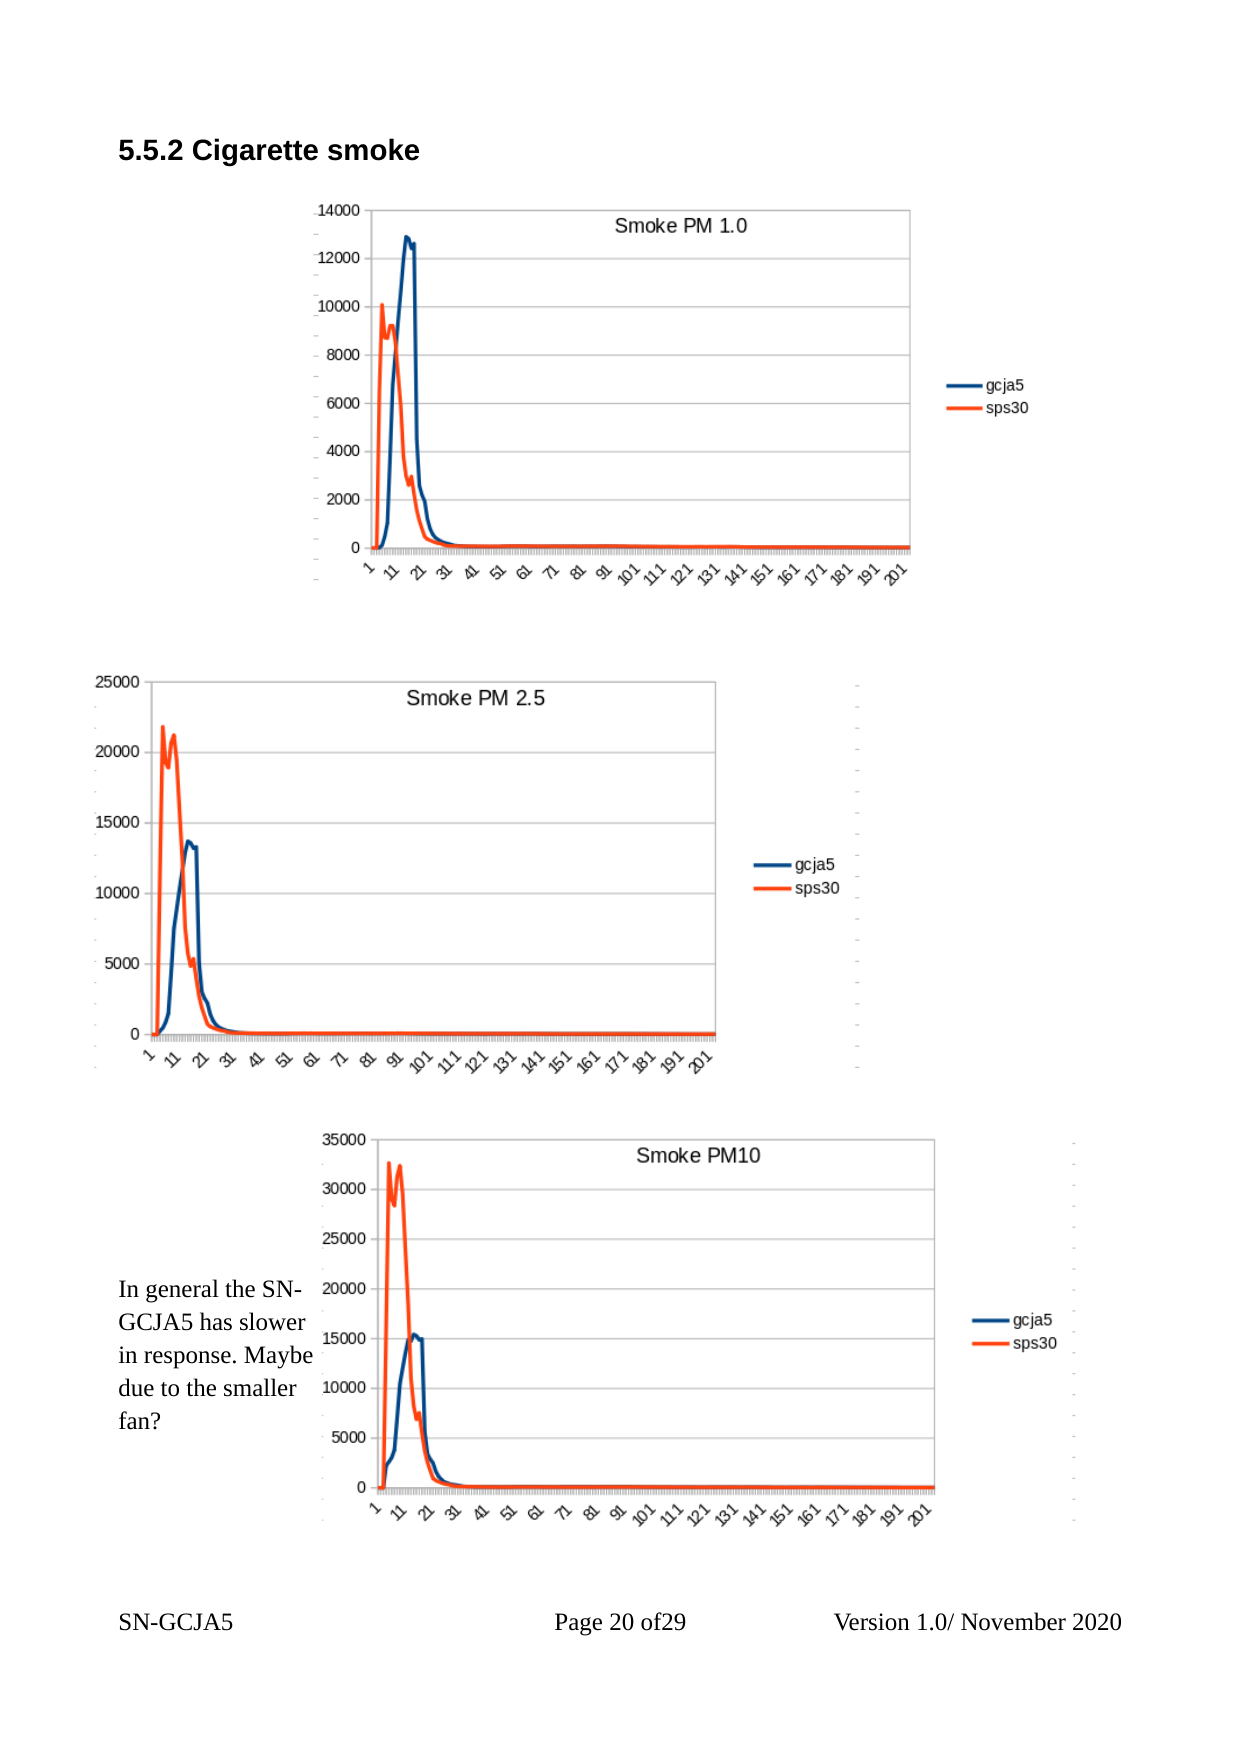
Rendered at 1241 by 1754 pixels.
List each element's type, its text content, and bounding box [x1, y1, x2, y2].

text [1076, 1274, 1122, 1435]
picture [313, 200, 1039, 596]
picture [321, 1129, 1076, 1536]
picture [94, 670, 860, 1081]
text In general the SN-GCJA5 has slower in response. Maybe due to the smaller fan? [118, 1274, 321, 1435]
subtitle 5.5.2 Cigarette smoke [118, 133, 1122, 166]
